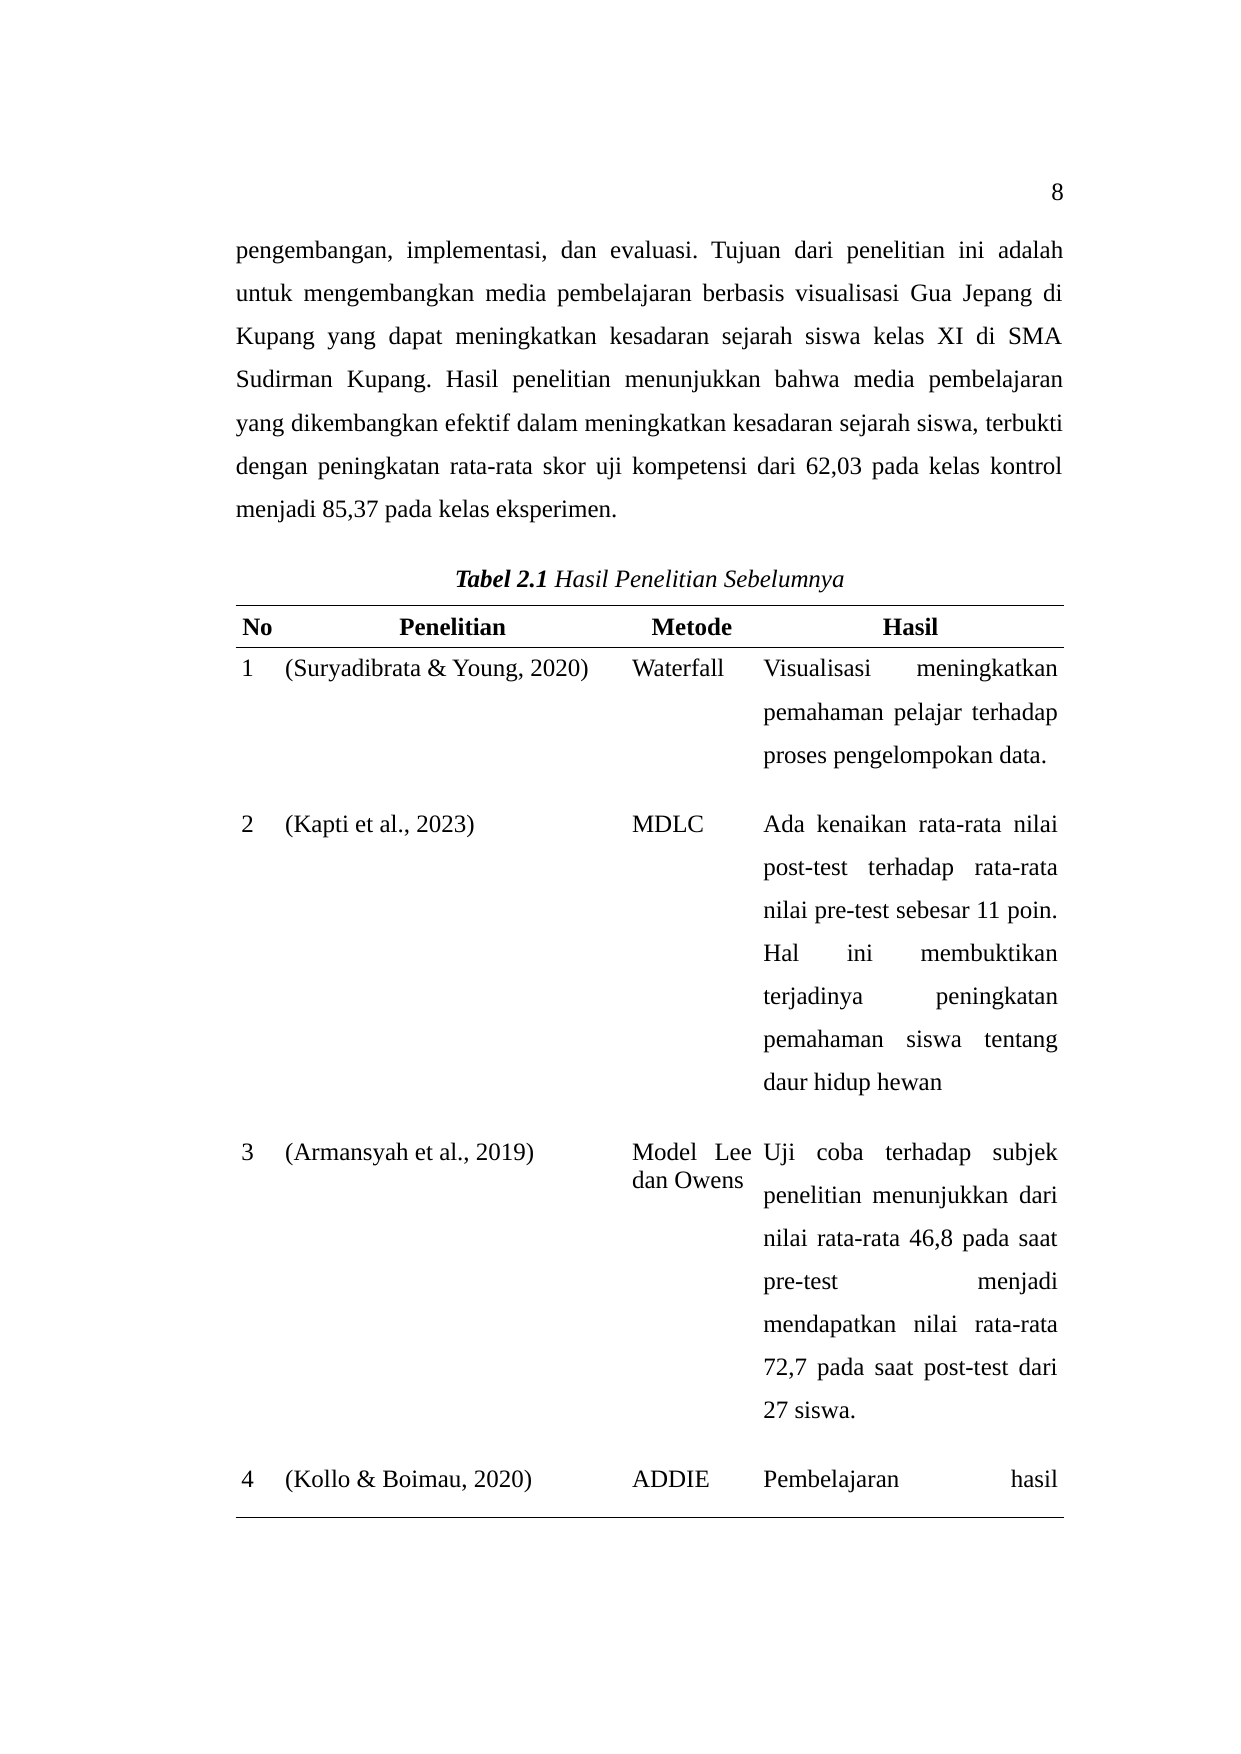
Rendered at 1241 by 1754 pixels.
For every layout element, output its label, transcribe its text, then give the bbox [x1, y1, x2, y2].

table_header No [236, 606, 279, 647]
table_cell Visualisasi meningkatkan pemahaman pelajar terhadap proses pengelompokan data. [757, 648, 1063, 803]
table_header Hasil [757, 606, 1063, 647]
table_header Metode [626, 606, 757, 647]
table_cell ADDIE [626, 1459, 757, 1517]
table_cell 3 [236, 1131, 279, 1459]
table_cell 1 [236, 648, 279, 803]
table_cell (Armansyah et al., 2019) [279, 1131, 626, 1459]
table_cell Pembelajaran hasil [757, 1459, 1063, 1517]
table_cell (Kapti et al., 2023) [279, 803, 626, 1131]
text Tabel 2.1 Hasil Penelitian Sebelumnya [236, 564, 1063, 593]
table_cell Uji coba terhadap subjek penelitian menunjukkan dari nilai rata-rata 46,8 pada saat pre-test menjadi mendapatkan nilai rata-rata 72,7 pada saat post-test dari 27 siswa. [757, 1131, 1063, 1459]
table_cell (Kollo & Boimau, 2020) [279, 1459, 626, 1517]
table_cell Model Lee dan Owens [626, 1131, 757, 1459]
table_cell (Suryadibrata & Young, 2020) [279, 648, 626, 803]
table_cell 2 [236, 803, 279, 1131]
table_cell 4 [236, 1459, 279, 1517]
table_cell MDLC [626, 803, 757, 1131]
table_header Penelitian [279, 606, 626, 647]
table_cell Waterfall [626, 648, 757, 803]
table_cell Ada kenaikan rata-rata nilai post-test terhadap rata-rata nilai pre-test sebesar 11 poin. Hal ini membuktikan terjadinya peningkatan pemahaman siswa tentang daur hidup hewan [757, 803, 1063, 1131]
text pengembangan, implementasi, dan evaluasi. Tujuan dari penelitian ini adalah untuk mengembangkan media pembelajaran berbasis visualisasi Gua Jepang di Kupang yang dapat meningkatkan kesadaran sejarah siswa kelas XI di SMA Sudirman Kupang. Hasil penelitian menunjukkan bahwa media pembelajaran yang dikembangkan efektif dalam meningkatkan kesadaran sejarah siswa, terbukti dengan peningkatan rata-rata skor uji kompetensi dari 62,03 pada kelas kontrol menjadi 85,37 pada kelas eksperimen. [236, 235, 1063, 523]
